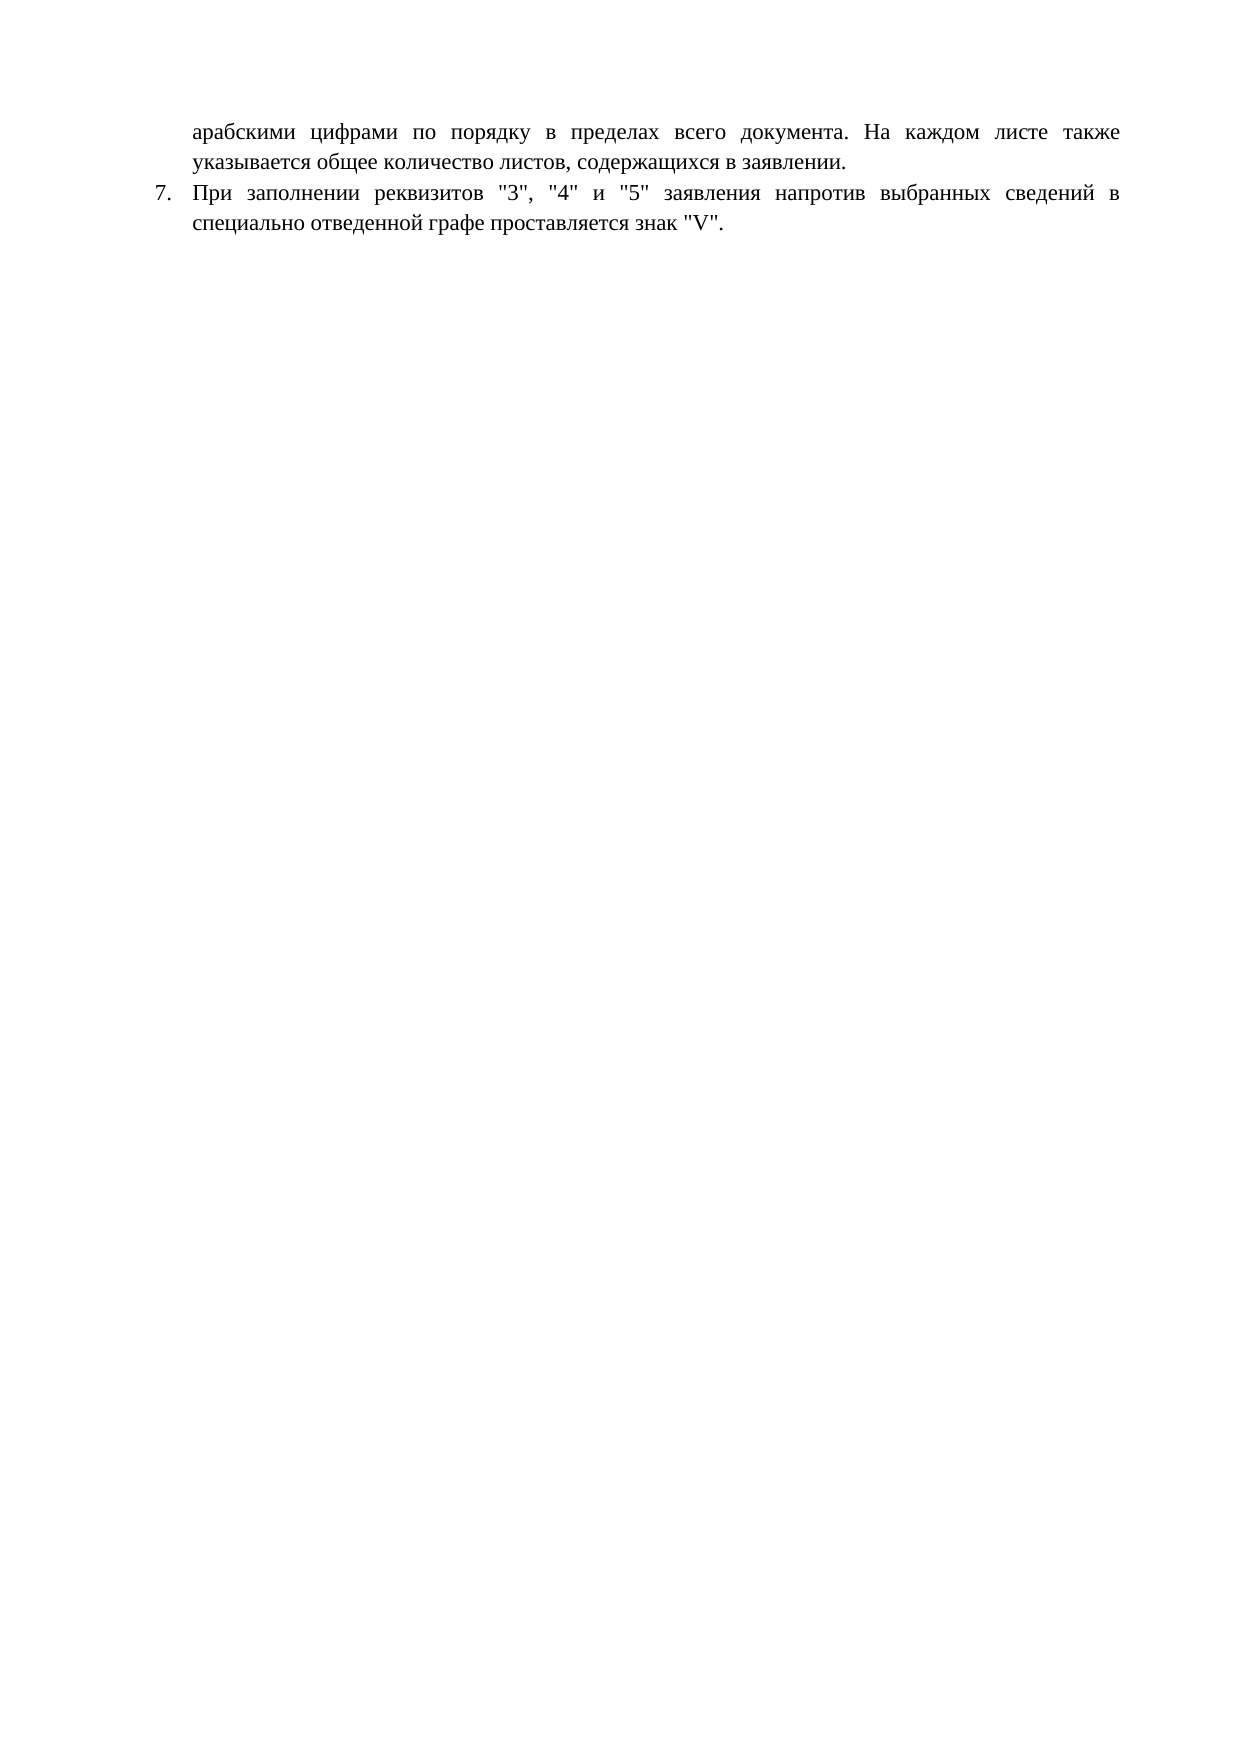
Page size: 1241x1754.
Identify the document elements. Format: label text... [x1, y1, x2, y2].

list При заполнении реквизитов "3", "4" и "5" заявления напротив выбранных сведений в специально отведенной графе проставляется знак "V". [154, 178, 1122, 235]
list арабскими цифрами по порядку в пределах всего документа. На каждом листе также указывается общее количество листов, содержащихся в заявлении. [154, 118, 1122, 175]
